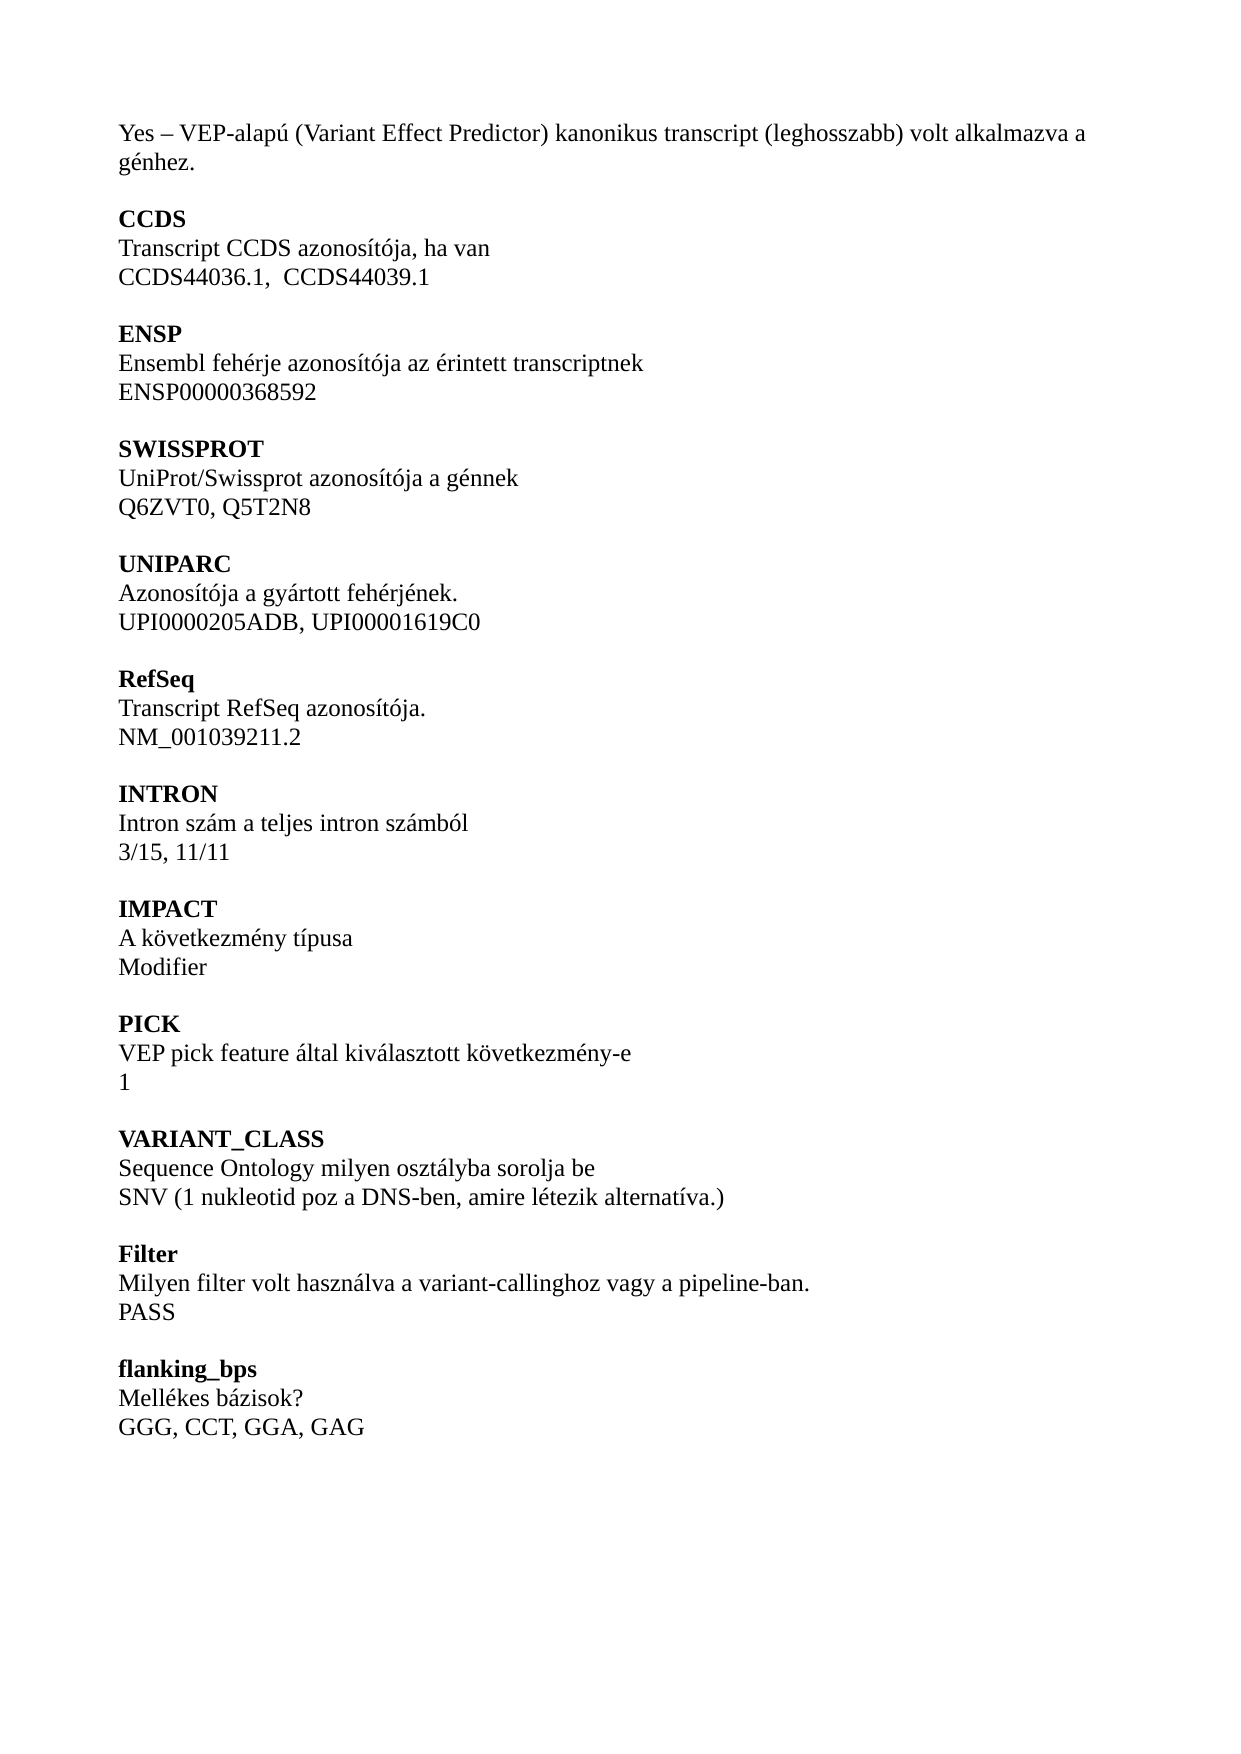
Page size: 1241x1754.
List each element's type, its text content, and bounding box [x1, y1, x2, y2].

text Q6ZVT0, Q5T2N8 [118, 492, 1122, 521]
text Milyen filter volt használva a variant-callinghoz vagy a pipeline-ban. [118, 1268, 1122, 1297]
text VARIANT_CLASS [118, 1124, 1122, 1153]
text Modifier [118, 952, 1122, 981]
text Sequence Ontology milyen osztályba sorolja be [118, 1153, 1122, 1182]
text INTRON [118, 779, 1122, 808]
text Mellékes bázisok? [118, 1383, 1122, 1412]
text flanking_bps [118, 1354, 1122, 1383]
text Yes – VEP-alapú (Variant Effect Predictor) kanonikus transcript (leghosszabb) volt alkalmazva a génhez. [118, 118, 1122, 176]
text CCDS44036.1, CCDS44039.1 [118, 262, 1122, 291]
text SNV (1 nukleotid poz a DNS-ben, amire létezik alternatíva.) [118, 1182, 1122, 1211]
text 3/15, 11/11 [118, 837, 1122, 866]
text Filter [118, 1239, 1122, 1268]
text SWISSPROT [118, 434, 1122, 463]
text GGG, CCT, GGA, GAG [118, 1412, 1122, 1441]
text UPI0000205ADB, UPI00001619C0 [118, 607, 1122, 636]
text CCDS [118, 204, 1122, 233]
text PASS [118, 1297, 1122, 1326]
text Intron szám a teljes intron számból [118, 808, 1122, 837]
text PICK [118, 1009, 1122, 1038]
text UniProt/Swissprot azonosítója a génnek [118, 463, 1122, 492]
text Transcript RefSeq azonosítója. [118, 693, 1122, 722]
text Transcript CCDS azonosítója, ha van [118, 233, 1122, 262]
text Azonosítója a gyártott fehérjének. [118, 578, 1122, 607]
text IMPACT [118, 894, 1122, 923]
text VEP pick feature által kiválasztott következmény-e [118, 1038, 1122, 1067]
text RefSeq [118, 664, 1122, 693]
text ENSP [118, 319, 1122, 348]
text 1 [118, 1067, 1122, 1096]
text UNIPARC [118, 549, 1122, 578]
text A következmény típusa [118, 923, 1122, 952]
text Ensembl fehérje azonosítója az érintett transcriptnek [118, 348, 1122, 377]
text ENSP00000368592 [118, 377, 1122, 406]
text NM_001039211.2 [118, 722, 1122, 751]
